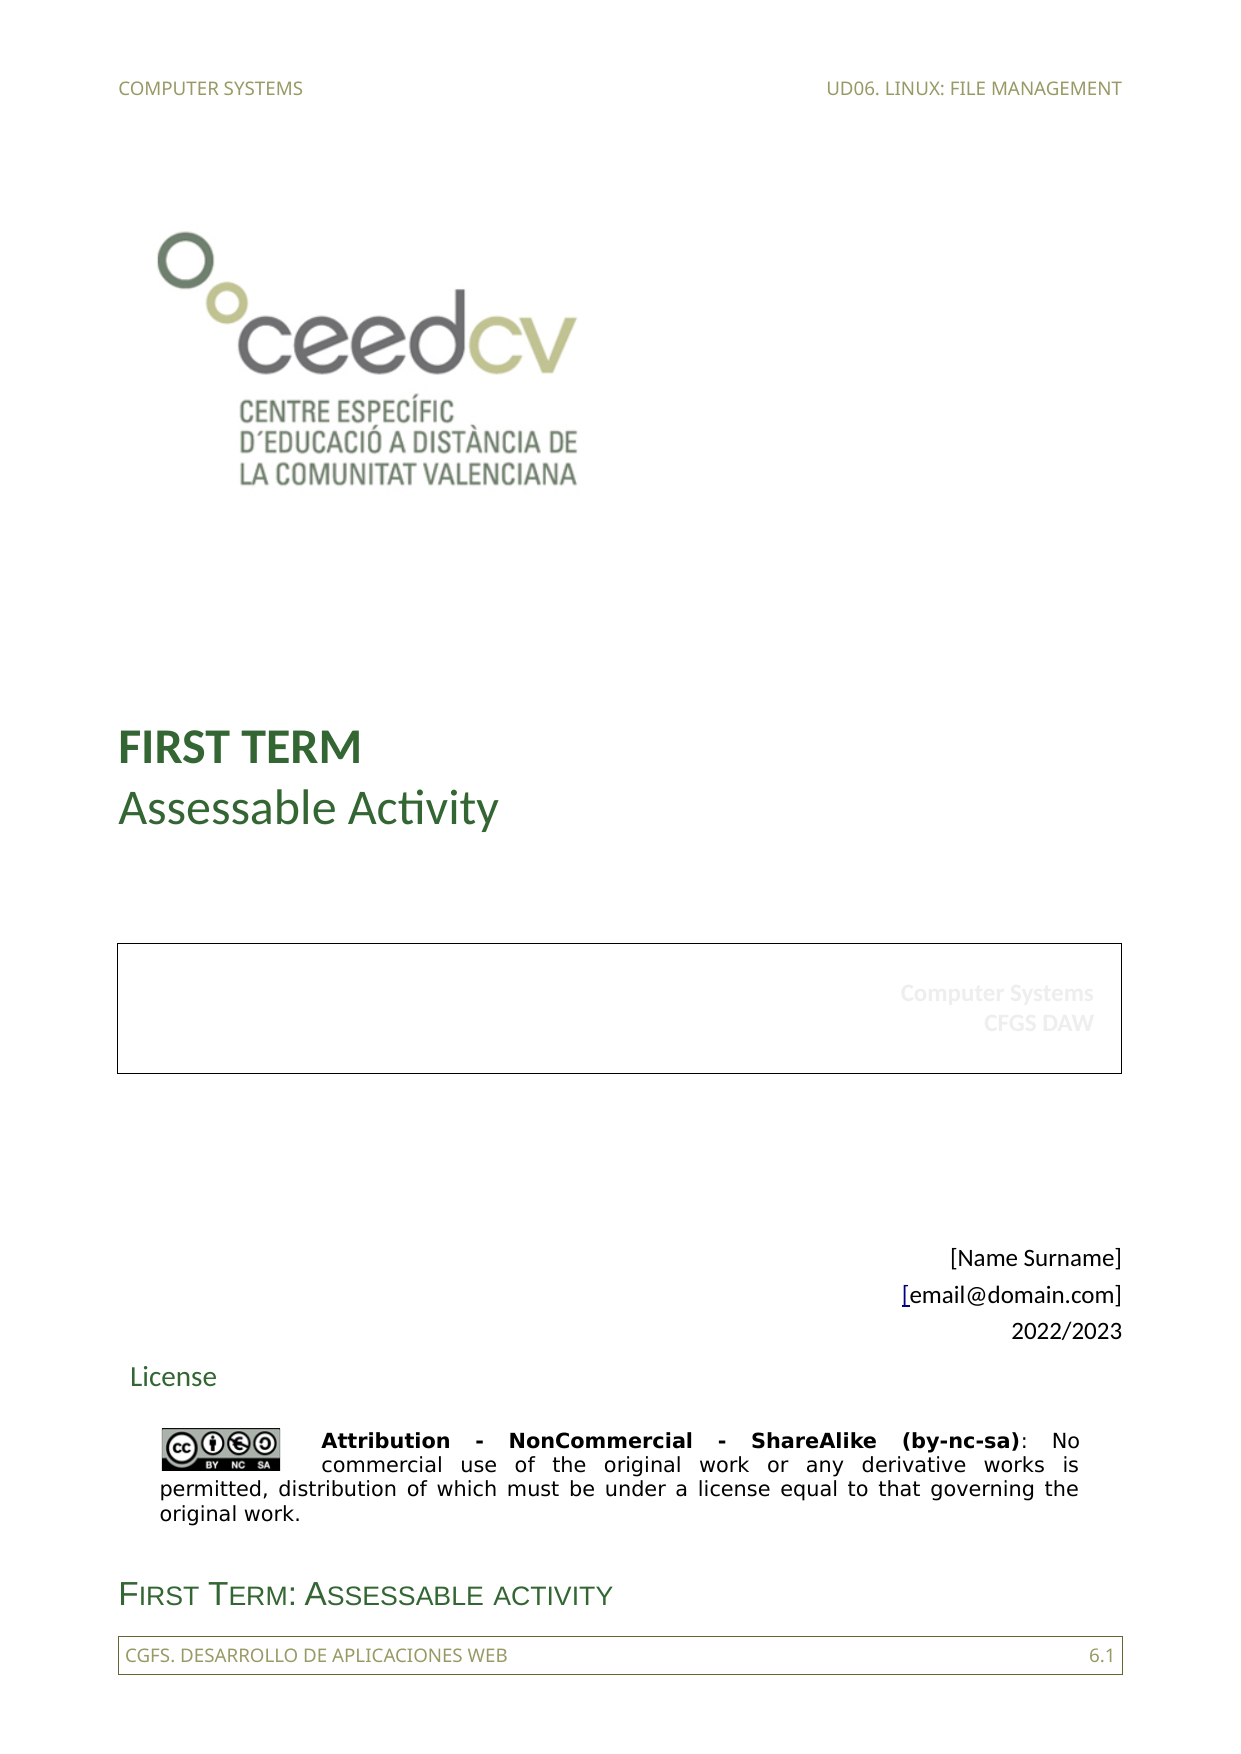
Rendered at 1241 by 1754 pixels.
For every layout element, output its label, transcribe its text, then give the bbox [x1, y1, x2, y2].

text Attribution - NonCommercial - ShareAlike (by-nc-sa): No commercial use of the original work or any derivative works is permitted, distribution of which must be under a license equal to that governing the original work. [159, 1429, 1080, 1526]
text [email@domain.com] [231, 1279, 1122, 1309]
text First Term: Assessable activity [118, 1574, 1122, 1613]
text License [118, 1358, 1122, 1393]
text CFGS DAW [121, 1007, 1094, 1038]
picture [161, 1428, 281, 1471]
text [Name Surname] [231, 1243, 1122, 1273]
text 2022/2023 [118, 1316, 1122, 1346]
picture [118, 204, 681, 514]
text Assessable Activity [118, 776, 1122, 837]
text Computer Systems [121, 977, 1094, 1007]
text First term [118, 714, 1122, 776]
